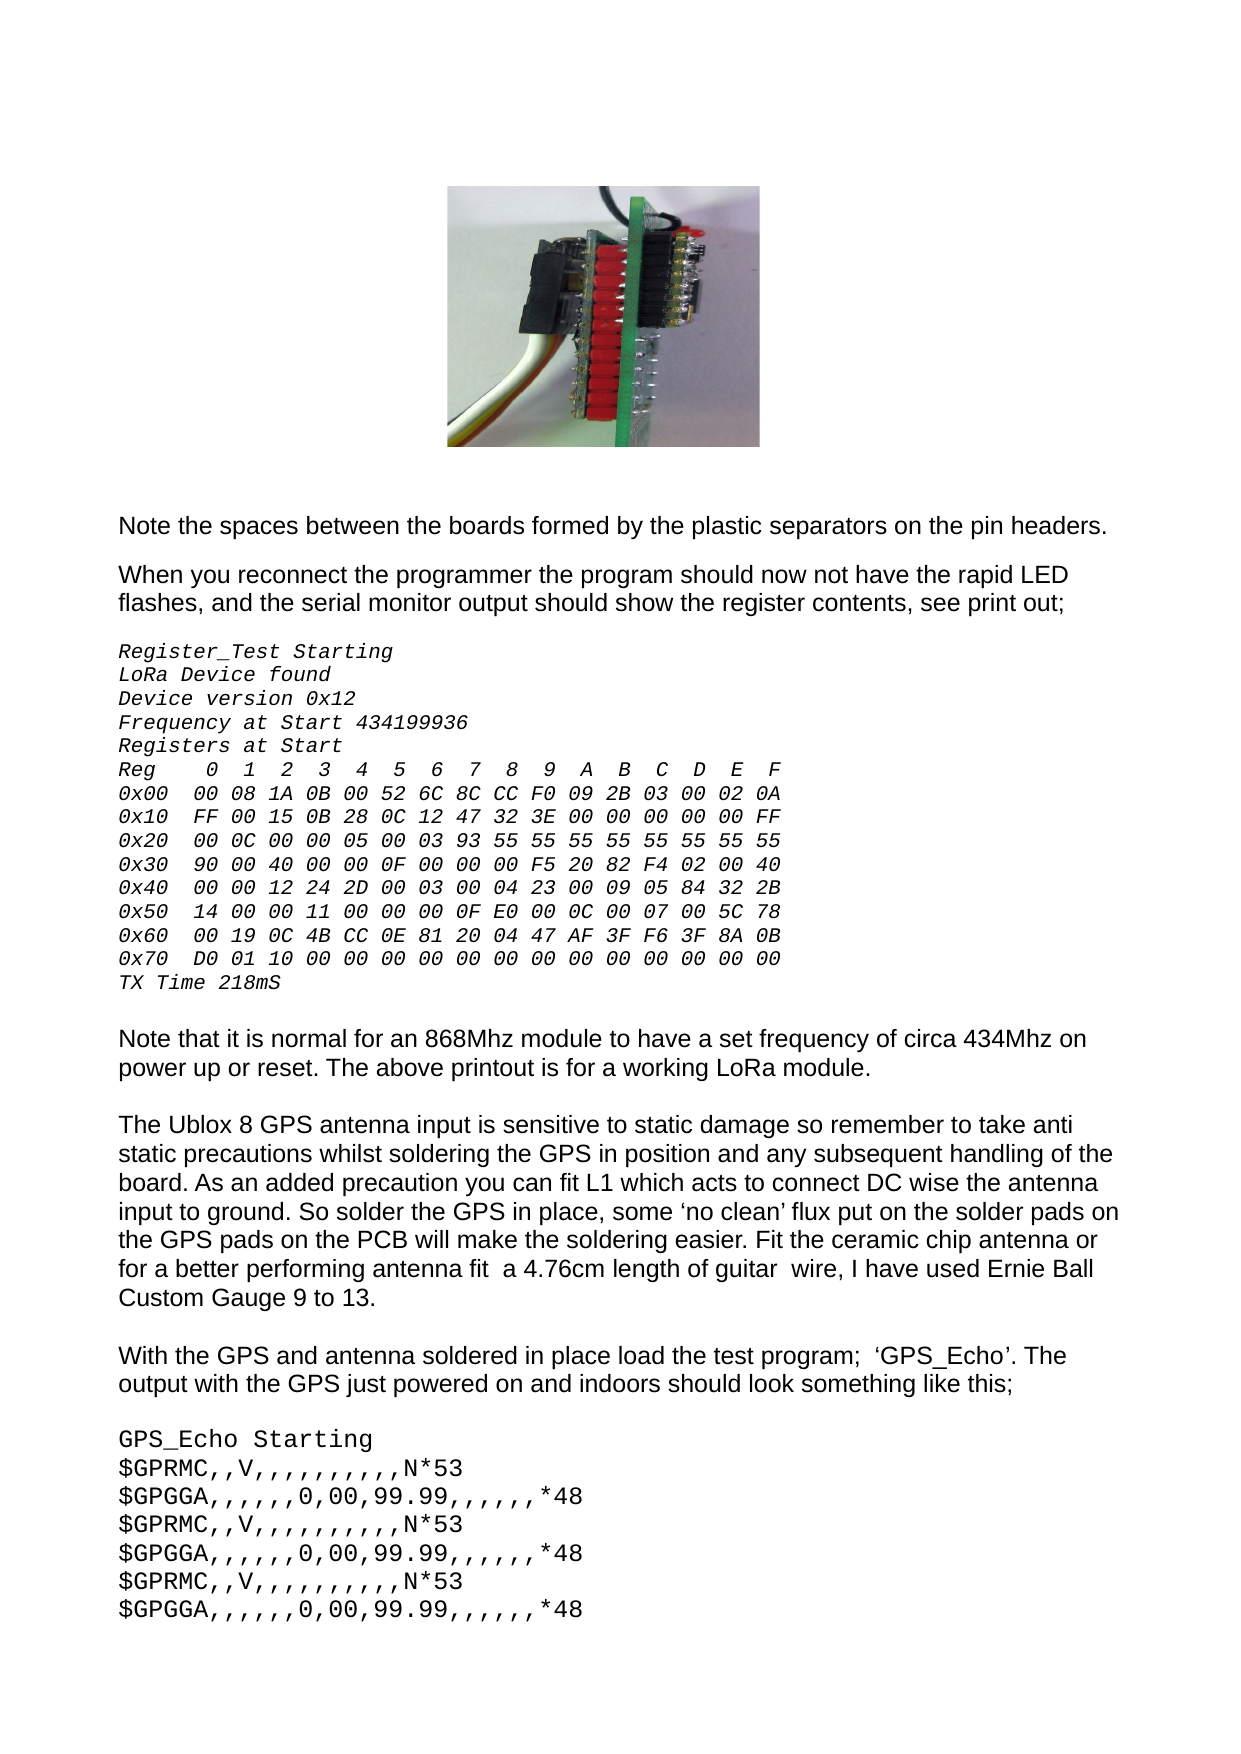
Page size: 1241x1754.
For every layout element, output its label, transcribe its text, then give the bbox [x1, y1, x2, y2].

text $GPGGA,,,,,,0,00,99.99,,,,,,*48 [118, 1540, 1122, 1568]
text $GPRMC,,V,,,,,,,,,,N*53 [118, 1455, 1122, 1483]
text 0x70 D0 01 10 00 00 00 00 00 00 00 00 00 00 00 00 00 [118, 948, 1122, 972]
text $GPRMC,,V,,,,,,,,,,N*53 [118, 1568, 1122, 1597]
text 0x10 FF 00 15 0B 28 0C 12 47 32 3E 00 00 00 00 00 FF [118, 806, 1122, 830]
text LoRa Device found [118, 664, 1122, 688]
text 0x60 00 19 0C 4B CC 0E 81 20 04 47 AF 3F F6 3F 8A 0B [118, 924, 1122, 948]
text TX Time 218mS [118, 972, 1122, 996]
text Note the spaces between the boards formed by the plastic separators on the pin headers. [118, 511, 1122, 539]
text 0x20 00 0C 00 00 05 00 03 93 55 55 55 55 55 55 55 55 [118, 830, 1122, 854]
text 0x50 14 00 00 11 00 00 00 0F E0 00 0C 00 07 00 5C 78 [118, 901, 1122, 924]
text GPS_Echo Starting [118, 1427, 1122, 1455]
text 0x00 00 08 1A 0B 00 52 6C 8C CC F0 09 2B 03 00 02 0A [118, 783, 1122, 806]
text With the GPS and antenna soldered in place load the test program; ‘GPS_Echo’. The output with the GPS just powered on and indoors should look something like this; [118, 1341, 1122, 1398]
text $GPGGA,,,,,,0,00,99.99,,,,,,*48 [118, 1597, 1122, 1625]
text Registers at Start [118, 735, 1122, 759]
text Frequency at Start 434199936 [118, 712, 1122, 735]
text The Ublox 8 GPS antenna input is sensitive to static damage so remember to take anti static precautions whilst soldering the GPS in position and any subsequent handling of the board. As an added precaution you can fit L1 which acts to connect DC wise the antenna input to ground. So solder the GPS in place, some ‘no clean’ flux put on the solder pads on the GPS pads on the PCB will make the soldering easier. Fit the ceramic chip antenna or for a better performing antenna fit a 4.76cm length of guitar wire, I have used Ernie Ball Custom Gauge 9 to 13. [118, 1111, 1122, 1312]
picture [447, 186, 760, 447]
text When you reconnect the programmer the program should now not have the rapid LED flashes, and the serial monitor output should show the register contents, see print out; [118, 560, 1122, 617]
text Register_Test Starting [118, 641, 1122, 664]
text $GPRMC,,V,,,,,,,,,,N*53 [118, 1512, 1122, 1540]
text 0x40 00 00 12 24 2D 00 03 00 04 23 00 09 05 84 32 2B [118, 877, 1122, 901]
text 0x30 90 00 40 00 00 0F 00 00 00 F5 20 82 F4 02 00 40 [118, 854, 1122, 877]
text Device version 0x12 [118, 688, 1122, 712]
text Reg 0 1 2 3 4 5 6 7 8 9 A B C D E F [118, 759, 1122, 783]
text Note that it is normal for an 868Mhz module to have a set frequency of circa 434Mhz on power up or reset. The above printout is for a working LoRa module. [118, 1024, 1122, 1082]
text $GPGGA,,,,,,0,00,99.99,,,,,,*48 [118, 1483, 1122, 1512]
